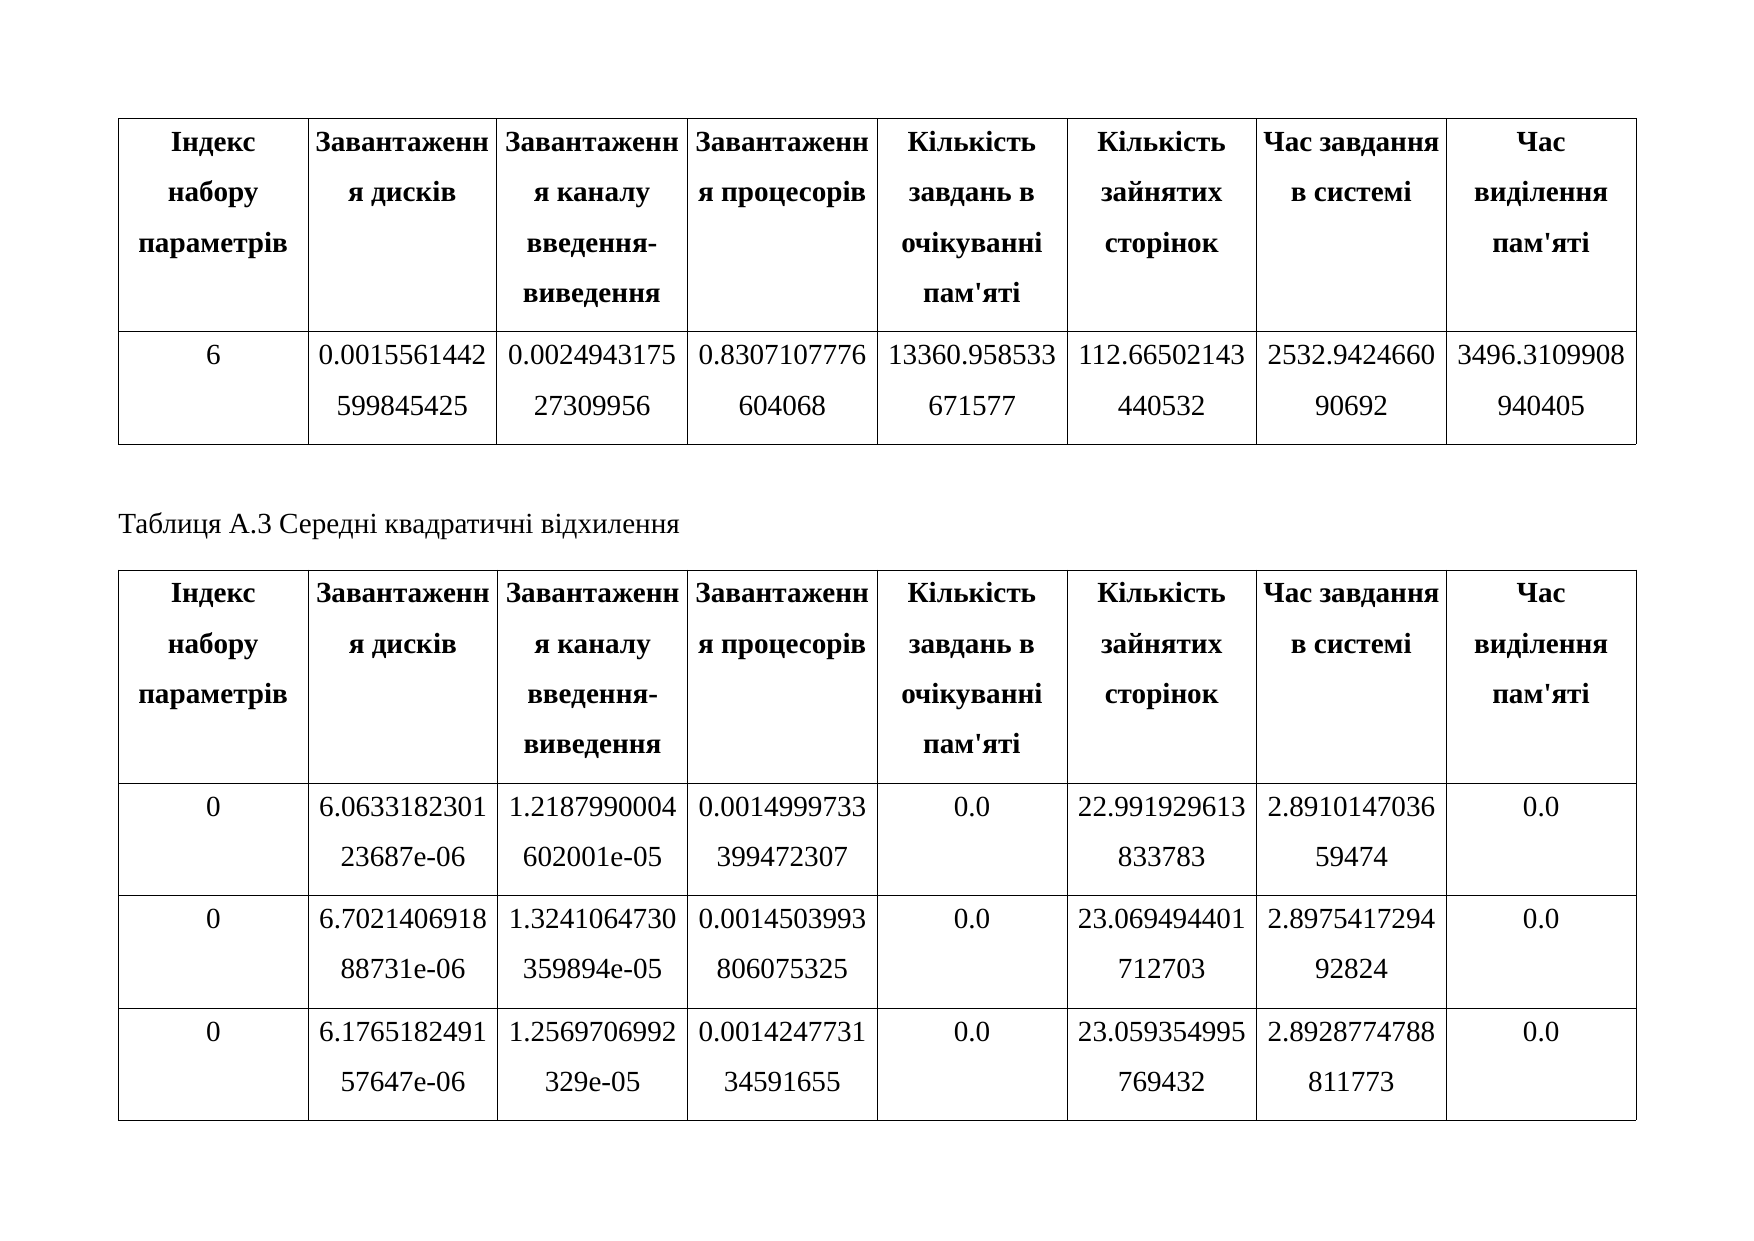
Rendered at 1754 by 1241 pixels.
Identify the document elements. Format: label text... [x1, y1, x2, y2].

table_cell 2.897541729492824 [1257, 896, 1446, 1008]
table_cell 0.0 [878, 896, 1067, 1008]
table_cell 0.0 [878, 1009, 1067, 1120]
table_cell 6.176518249157647e-06 [309, 1009, 497, 1120]
table_header Час виділення пам'яті [1447, 571, 1636, 783]
table_header Індекс набору параметрів [119, 119, 308, 331]
text Таблиця A.3 Середні квадратичні відхилення [118, 507, 1636, 540]
table_header Кількість завдань в очікуванні пам'яті [878, 119, 1067, 331]
table_cell 112.66502143440532 [1068, 332, 1256, 444]
table_header Кількість завдань в очікуванні пам'яті [878, 571, 1067, 783]
table_cell 1.2187990004602001e-05 [498, 784, 687, 895]
table_header Завантаження каналу введення-виведення [498, 571, 687, 783]
table_cell 0.001424773134591655 [688, 1009, 877, 1120]
table_cell 0.0014503993806075325 [688, 896, 877, 1008]
table_header Завантаження дисків [309, 119, 496, 331]
table_cell 22.991929613833783 [1068, 784, 1256, 895]
table_header Час завдання в системі [1257, 571, 1446, 783]
table_cell 0.0 [1447, 784, 1636, 895]
table_cell 0.8307107776604068 [688, 332, 877, 444]
table_cell 6 [119, 332, 308, 444]
table_cell 23.059354995769432 [1068, 1009, 1256, 1120]
table_cell 3496.3109908940405 [1447, 332, 1636, 444]
table_header Завантаження процесорів [688, 571, 877, 783]
table_cell 0.0015561442599845425 [309, 332, 496, 444]
table_header Завантаження процесорів [688, 119, 877, 331]
table_cell 2.891014703659474 [1257, 784, 1446, 895]
table_header Завантаження каналу введення-виведення [497, 119, 687, 331]
table_cell 2532.942466090692 [1257, 332, 1446, 444]
table_cell 0 [119, 784, 308, 895]
table_header Час завдання в системі [1257, 119, 1446, 331]
table_header Кількість зайнятих сторінок [1068, 119, 1256, 331]
table_cell 0.0014999733399472307 [688, 784, 877, 895]
table_cell 0.0 [878, 784, 1067, 895]
table_header Індекс набору параметрів [119, 571, 308, 783]
table_cell 1.3241064730359894e-05 [498, 896, 687, 1008]
table_cell 0.0 [1447, 1009, 1636, 1120]
table_cell 6.063318230123687e-06 [309, 784, 497, 895]
table_cell 0 [119, 1009, 308, 1120]
table_cell 23.069494401712703 [1068, 896, 1256, 1008]
table_cell 1.2569706992329e-05 [498, 1009, 687, 1120]
table_header Час виділення пам'яті [1447, 119, 1636, 331]
table_header Кількість зайнятих сторінок [1068, 571, 1256, 783]
table_cell 6.702140691888731e-06 [309, 896, 497, 1008]
table_cell 13360.958533671577 [878, 332, 1067, 444]
table_cell 2.8928774788811773 [1257, 1009, 1446, 1120]
table_header Завантаження дисків [309, 571, 497, 783]
table_cell 0.0 [1447, 896, 1636, 1008]
table_cell 0 [119, 896, 308, 1008]
table_cell 0.002494317527309956 [497, 332, 687, 444]
